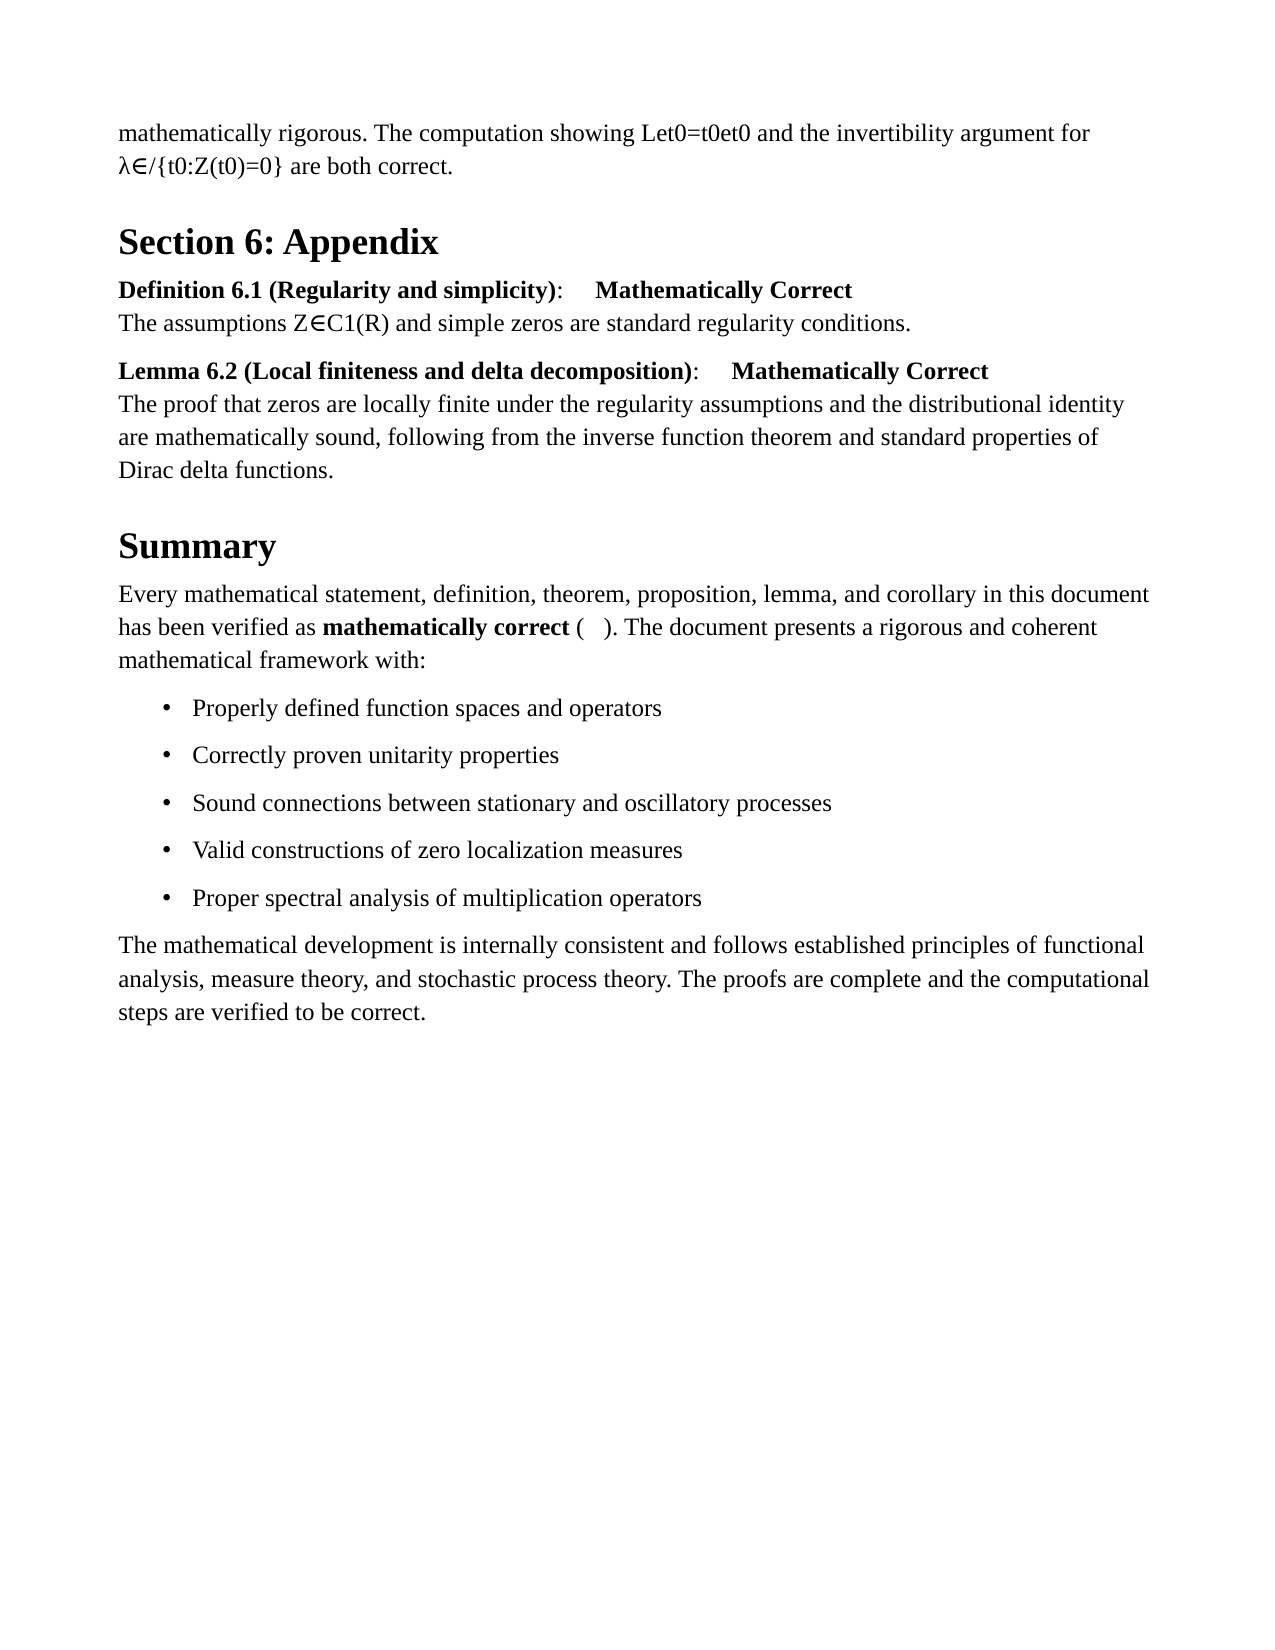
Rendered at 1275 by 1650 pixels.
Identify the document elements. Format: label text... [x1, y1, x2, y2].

text Definition 6.1 (Regularity and simplicity): ✅ Mathematically Correct The assumptions Z∈C1(R) and simple zeros are standard regularity conditions. [118, 275, 1157, 337]
subtitle Section 6: Appendix [118, 219, 1157, 263]
list Correctly proven unitarity properties [162, 740, 1157, 769]
subtitle Summary [118, 523, 1157, 566]
list Valid constructions of zero localization measures [162, 835, 1157, 864]
text Lemma 6.2 (Local finiteness and delta decomposition): ✅ Mathematically Correct The proof that zeros are locally finite under the regularity assumptions and the distributional identity are mathematically sound, following from the inverse function theorem and standard properties of Dirac delta functions. [118, 356, 1157, 484]
list Properly defined function spaces and operators [162, 693, 1157, 721]
list Proper spectral analysis of multiplication operators [162, 883, 1157, 912]
text The mathematical development is internally consistent and follows established principles of functional analysis, measure theory, and stochastic process theory. The proofs are complete and the computational steps are verified to be correct. [118, 931, 1157, 1025]
text mathematically rigorous. The computation showing Let0=t0et0 and the invertibility argument for λ∈/{t0:Z(t0)=0} are both correct. [118, 118, 1157, 180]
list Sound connections between stationary and oscillatory processes [162, 788, 1157, 817]
text Every mathematical statement, definition, theorem, proposition, lemma, and corollary in this document has been verified as mathematically correct (✅). The document presents a rigorous and coherent mathematical framework with: [118, 579, 1157, 674]
